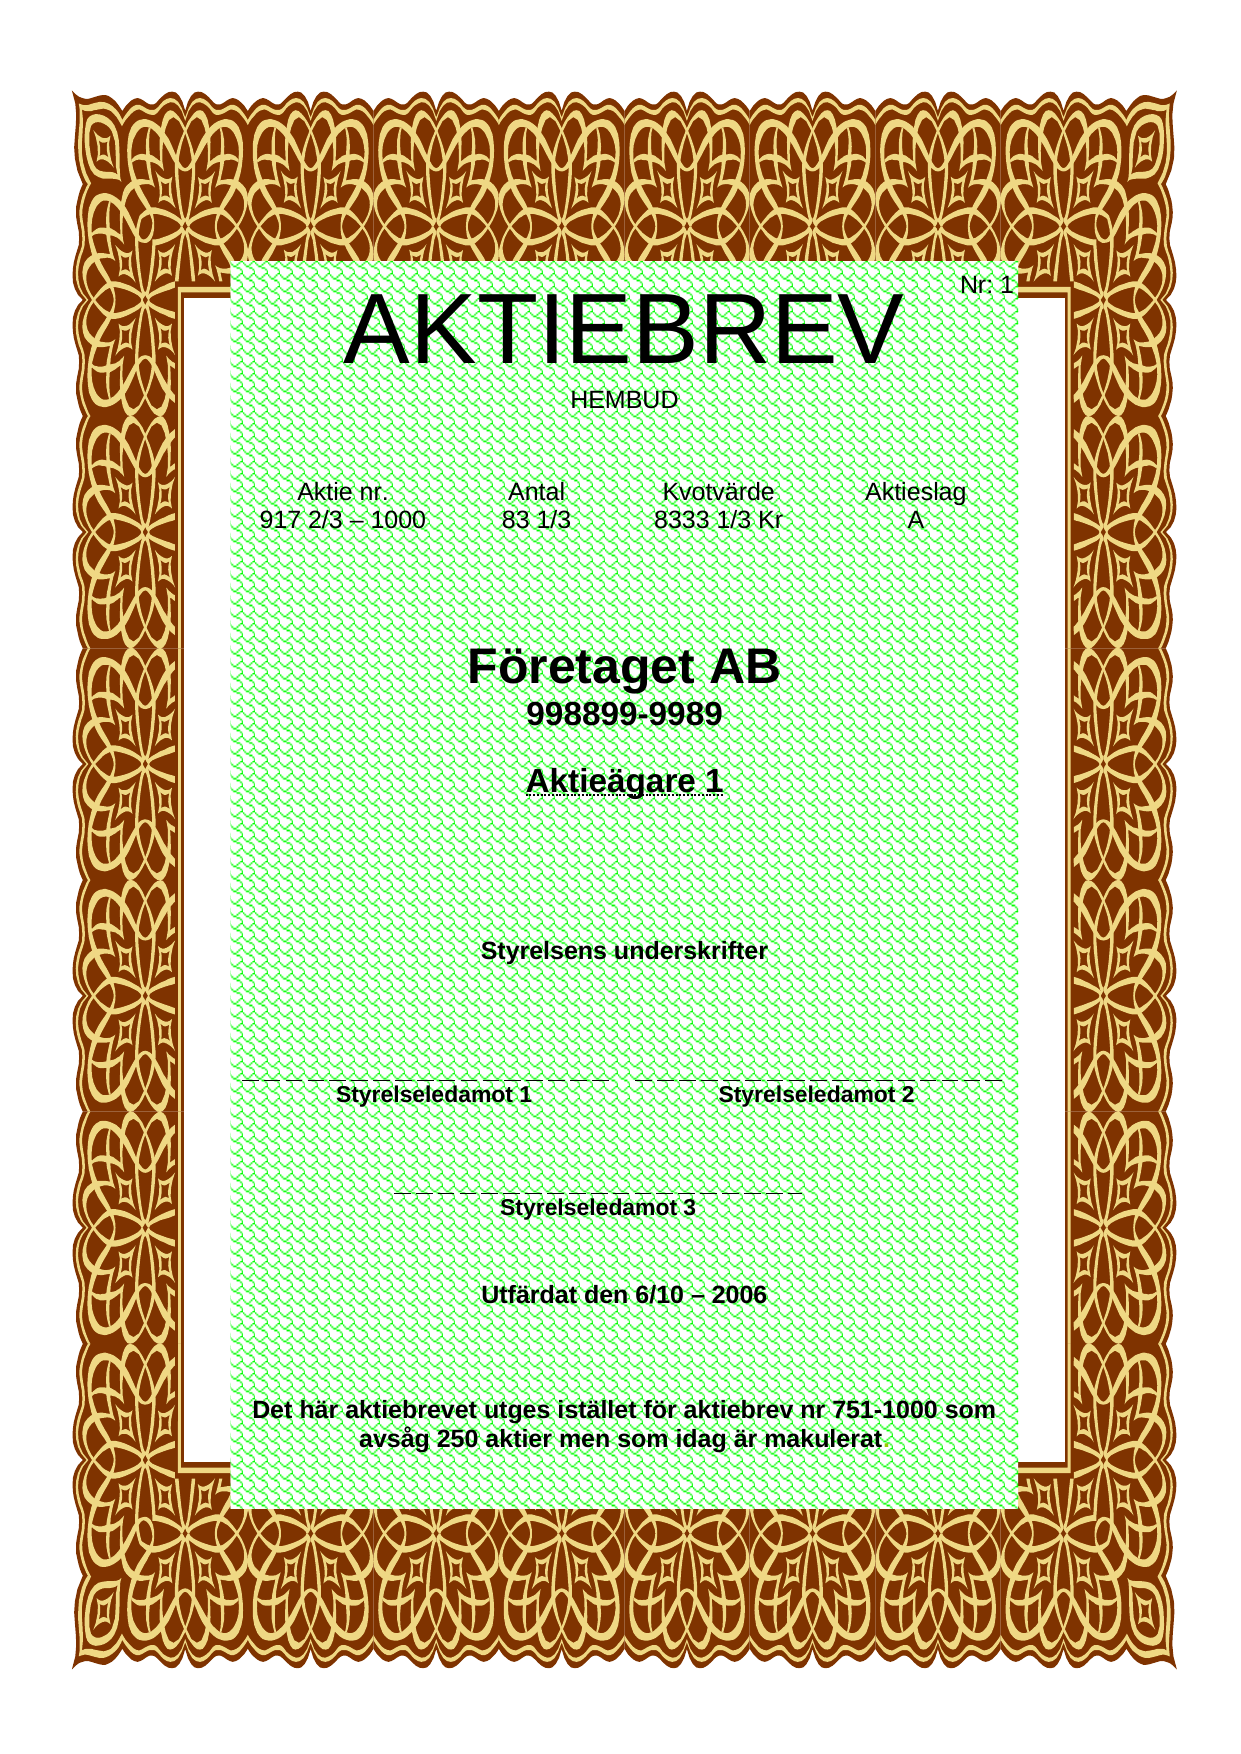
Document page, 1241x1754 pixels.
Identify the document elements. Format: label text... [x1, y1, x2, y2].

text 998899-9989 Aktieägare 1 [247, 694, 1002, 799]
table_header Kvotvärde [621, 477, 816, 506]
table_cell 8333 1/3 Kr [621, 506, 816, 534]
table_cell Styrelseledamot 1 [242, 1080, 626, 1107]
text Nr: 1 [960, 270, 1039, 299]
table_header Aktie nr. [234, 477, 452, 506]
text Styrelsens underskrifter [247, 936, 1002, 964]
picture [230, 261, 1019, 1509]
text Företaget AB [247, 636, 1002, 694]
text Det här aktiebrevet utges istället för aktiebrev nr 751-1000 som avsåg 250 aktier men som idag är makulerat. [247, 1396, 1002, 1453]
table_cell A [816, 506, 1015, 534]
table_header [635, 1051, 1007, 1079]
table_cell 917 2/3 – 1000 [234, 506, 452, 534]
table_cell Styrelseledamot 3 [394, 1193, 802, 1223]
table_cell [802, 1193, 1007, 1223]
table_header [242, 1051, 611, 1079]
table_cell [394, 1107, 802, 1193]
table_cell [242, 1107, 394, 1193]
table_cell Styrelseledamot 2 [626, 1080, 1007, 1107]
table_header Antal [452, 477, 621, 506]
table_header Aktieslag [816, 477, 1015, 506]
text Utfärdat den 6/10 – 2006 [247, 1281, 1002, 1309]
table_cell [242, 1193, 394, 1223]
text AKTIEBREV HEMBUD [247, 270, 1002, 443]
table_cell 83 1/3 [452, 506, 621, 534]
table_header [611, 1051, 635, 1079]
table_cell [802, 1107, 1007, 1193]
